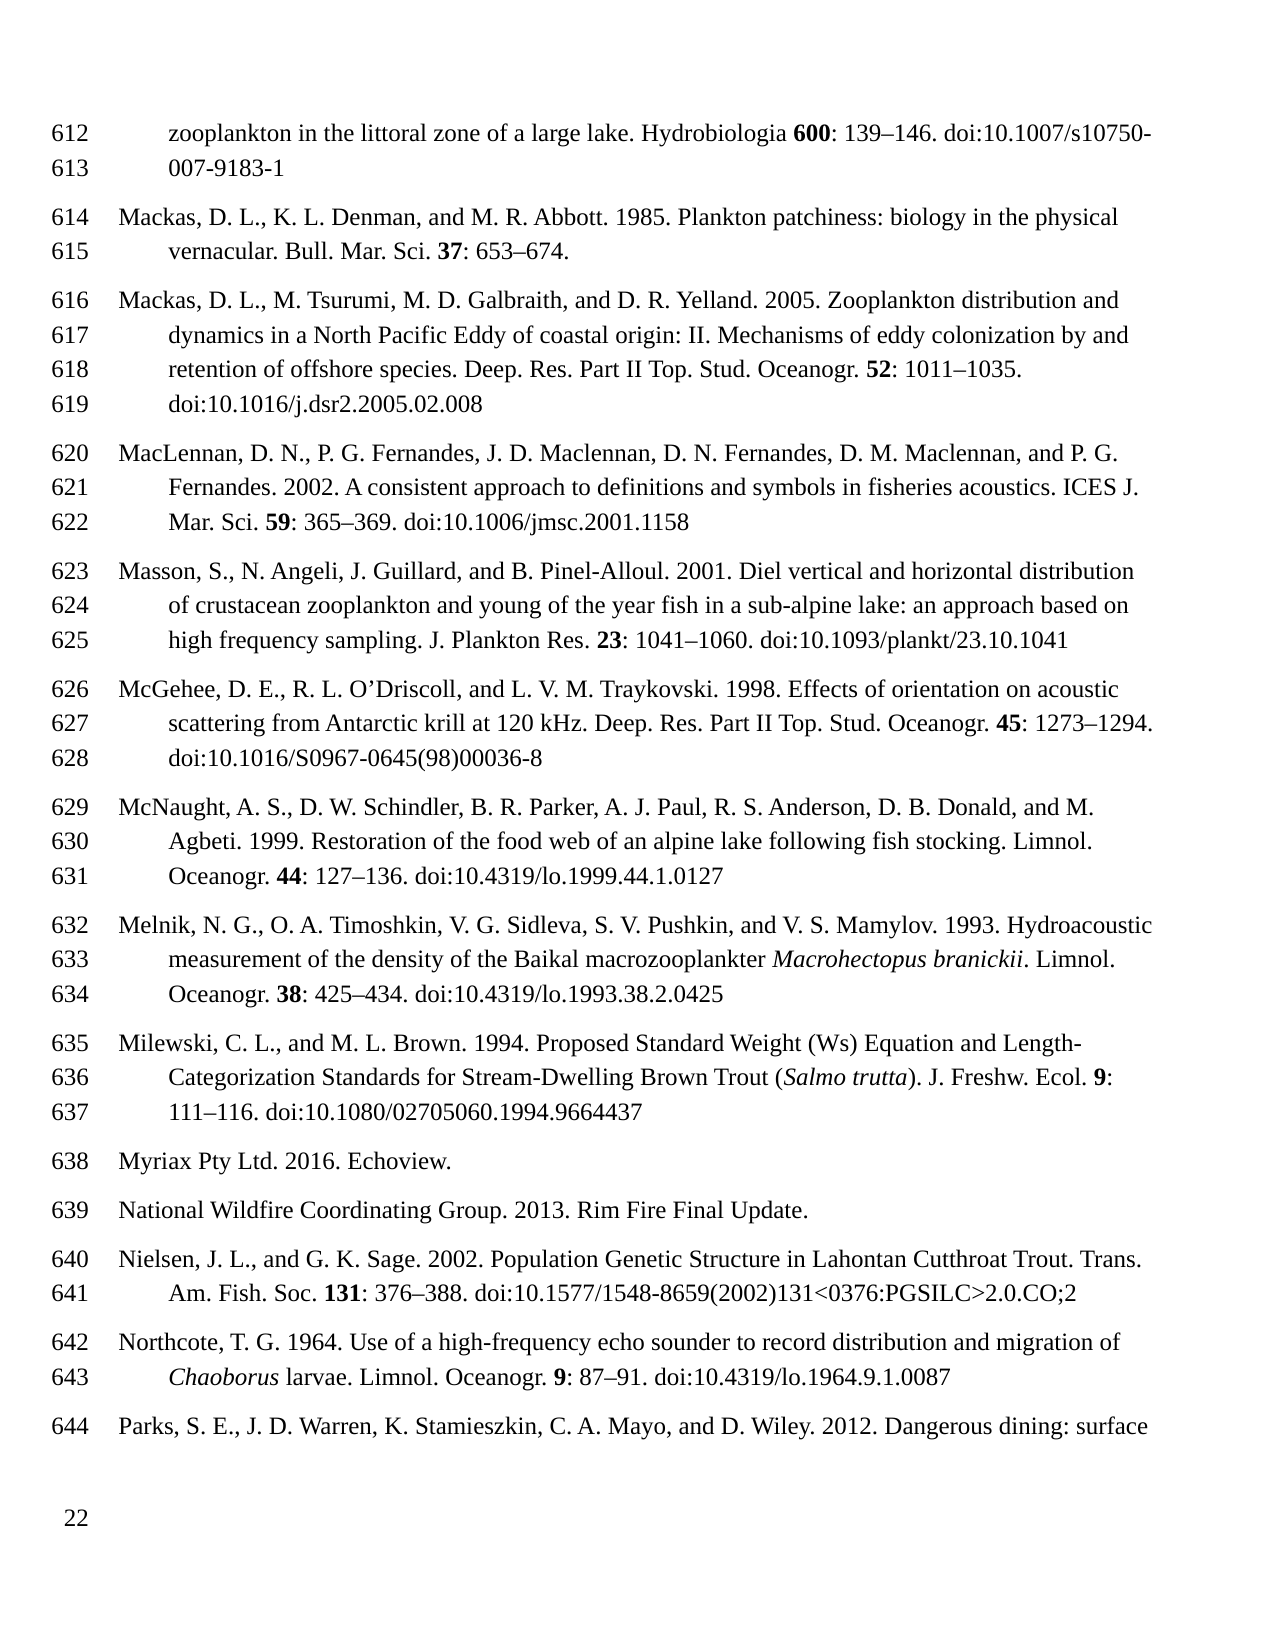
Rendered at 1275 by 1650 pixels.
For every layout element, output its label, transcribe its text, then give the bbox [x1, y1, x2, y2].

text Myriax Pty Ltd. 2016. Echoview. [118, 1146, 1157, 1174]
text Northcote, T. G. 1964. Use of a high-frequency echo sounder to record distribution and migration of Chaoborus larvae. Limnol. Oceanogr. 9: 87–91. doi:10.4319/lo.1964.9.1.0087 [118, 1327, 1157, 1391]
text zooplankton in the littoral zone of a large lake. Hydrobiologia 600: 139–146. doi:10.1007/s10750-007-9183-1 [118, 118, 1157, 181]
text Mackas, D. L., K. L. Denman, and M. R. Abbott. 1985. Plankton patchiness: biology in the physical vernacular. Bull. Mar. Sci. 37: 653–674. [118, 202, 1157, 265]
text Melnik, N. G., O. A. Timoshkin, V. G. Sidleva, S. V. Pushkin, and V. S. Mamylov. 1993. Hydroacoustic measurement of the density of the Baikal macrozooplankter Macrohectopus branickii. Limnol. Oceanogr. 38: 425–434. doi:10.4319/lo.1993.38.2.0425 [118, 910, 1157, 1007]
text Milewski, C. L., and M. L. Brown. 1994. Proposed Standard Weight (Ws) Equation and Length-Categorization Standards for Stream-Dwelling Brown Trout (Salmo trutta). J. Freshw. Ecol. 9: 111–116. doi:10.1080/02705060.1994.9664437 [118, 1028, 1157, 1126]
text Nielsen, J. L., and G. K. Sage. 2002. Population Genetic Structure in Lahontan Cutthroat Trout. Trans. Am. Fish. Soc. 131: 376–388. doi:10.1577/1548-8659(2002)131<0376:PGSILC>2.0.CO;2 [118, 1244, 1157, 1307]
text National Wildfire Coordinating Group. 2013. Rim Fire Final Update. [118, 1195, 1157, 1224]
text McGehee, D. E., R. L. O’Driscoll, and L. V. M. Traykovski. 1998. Effects of orientation on acoustic scattering from Antarctic krill at 120 kHz. Deep. Res. Part II Top. Stud. Oceanogr. 45: 1273–1294. doi:10.1016/S0967-0645(98)00036-8 [118, 674, 1157, 771]
text Masson, S., N. Angeli, J. Guillard, and B. Pinel-Alloul. 2001. Diel vertical and horizontal distribution of crustacean zooplankton and young of the year fish in a sub-alpine lake: an approach based on high frequency sampling. J. Plankton Res. 23: 1041–1060. doi:10.1093/plankt/23.10.1041 [118, 556, 1157, 653]
text McNaught, A. S., D. W. Schindler, B. R. Parker, A. J. Paul, R. S. Anderson, D. B. Donald, and M. Agbeti. 1999. Restoration of the food web of an alpine lake following fish stocking. Limnol. Oceanogr. 44: 127–136. doi:10.4319/lo.1999.44.1.0127 [118, 792, 1157, 889]
text MacLennan, D. N., P. G. Fernandes, J. D. Maclennan, D. N. Fernandes, D. M. Maclennan, and P. G. Fernandes. 2002. A consistent approach to definitions and symbols in fisheries acoustics. ICES J. Mar. Sci. 59: 365–369. doi:10.1006/jmsc.2001.1158 [118, 438, 1157, 535]
text Mackas, D. L., M. Tsurumi, M. D. Galbraith, and D. R. Yelland. 2005. Zooplankton distribution and dynamics in a North Pacific Eddy of coastal origin: II. Mechanisms of eddy colonization by and retention of offshore species. Deep. Res. Part II Top. Stud. Oceanogr. 52: 1011–1035. doi:10.1016/j.dsr2.2005.02.008 [118, 285, 1157, 417]
text Parks, S. E., J. D. Warren, K. Stamieszkin, C. A. Mayo, and D. Wiley. 2012. Dangerous dining: surface [118, 1411, 1157, 1440]
